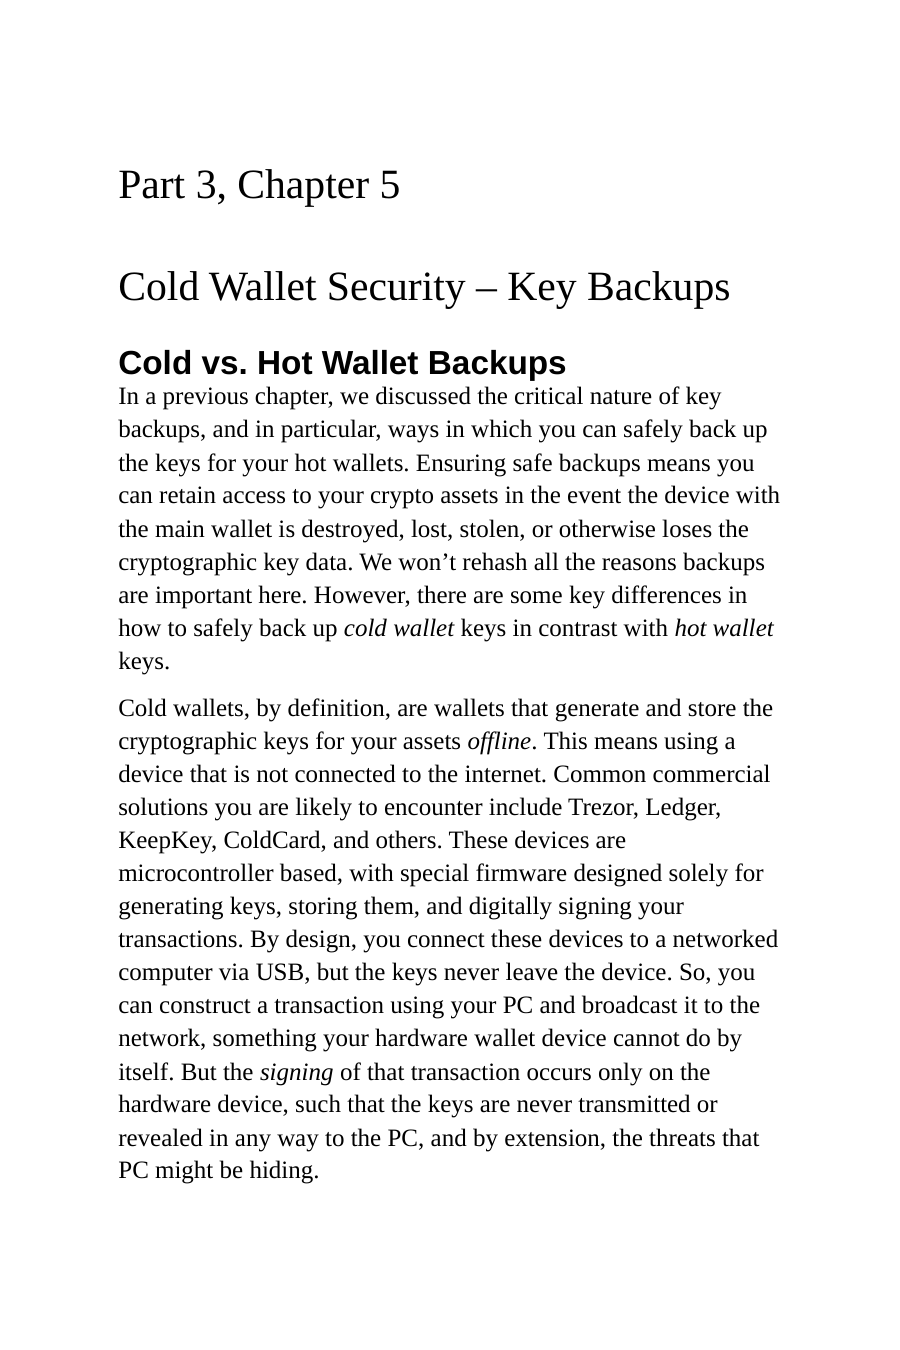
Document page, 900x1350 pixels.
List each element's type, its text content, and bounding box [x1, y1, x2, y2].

subtitle Part 3, Chapter 5 [118, 160, 782, 208]
text In a previous chapter, we discussed the critical nature of key backups, and in particular, ways in which you can safely back up the keys for your hot wallets. Ensuring safe backups means you can retain access to your crypto assets in the event the device with the main wallet is destroyed, lost, stolen, or otherwise loses the cryptographic key data. We won’t rehash all the reasons backups are important here. However, there are some key differences in how to safely back up cold wallet keys in contrast with hot wallet keys. [118, 382, 782, 674]
subtitle Cold vs. Hot Wallet Backups [118, 343, 782, 382]
subtitle Cold Wallet Security – Key Backups [118, 262, 782, 310]
text Cold wallets, by definition, are wallets that generate and store the cryptographic keys for your assets offline. This means using a device that is not connected to the internet. Common commercial solutions you are likely to encounter include Trezor, Ledger, KeepKey, ColdCard, and others. These devices are microcontroller based, with special firmware designed solely for generating keys, storing them, and digitally signing your transactions. By design, you connect these devices to a networked computer via USB, but the keys never leave the device. So, you can construct a transaction using your PC and broadcast it to the network, something your hardware wallet device cannot do by itself. But the signing of that transaction occurs only on the hardware device, such that the keys are never transmitted or revealed in any way to the PC, and by extension, the threats that PC might be hiding. [118, 693, 782, 1184]
